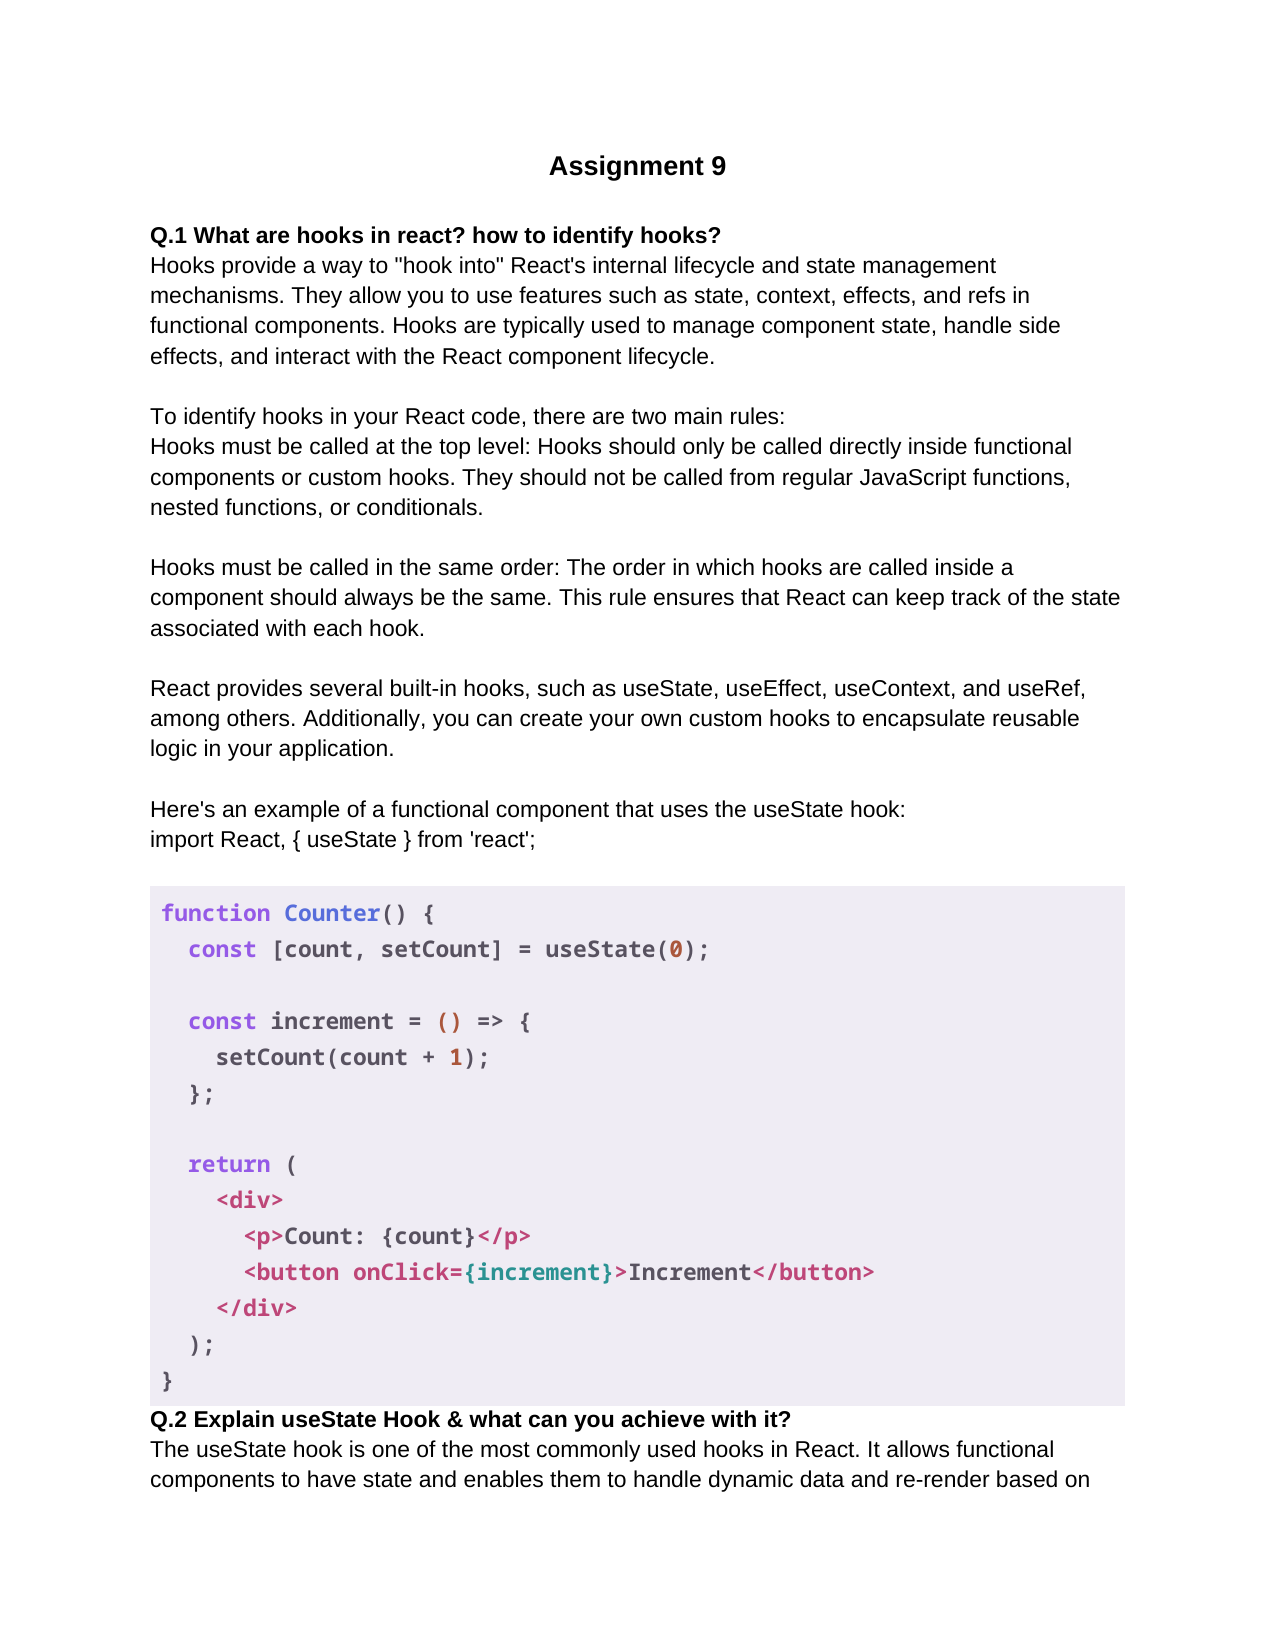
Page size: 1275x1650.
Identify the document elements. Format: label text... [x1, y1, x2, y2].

text Q.1 What are hooks in react? how to identify hooks? [150, 222, 1125, 248]
text Hooks must be called at the top level: Hooks should only be called directly inside functional components or custom hooks. They should not be called from regular JavaScript functions, nested functions, or conditionals. [150, 433, 1125, 520]
table_header function Counter() { const [count, setCount] = useState(0); const increment = () => { setCount(count + 1); }; return ( <div> <p>Count: {count}</p> <button onClick={increment}>Increment</button> </div> ); } [150, 886, 1125, 1406]
text Assignment 9 [150, 150, 1125, 181]
text To identify hooks in your React code, there are two main rules: [150, 403, 1125, 429]
text Q.2 Explain useState Hook & what can you achieve with it? [150, 1406, 1125, 1432]
text import React, { useState } from 'react'; [150, 826, 1125, 852]
text Here's an example of a functional component that uses the useState hook: [150, 796, 1125, 822]
text Hooks must be called in the same order: The order in which hooks are called inside a component should always be the same. This rule ensures that React can keep track of the state associated with each hook. [150, 554, 1125, 641]
text React provides several built-in hooks, such as useState, useEffect, useContext, and useRef, among others. Additionally, you can create your own custom hooks to encapsulate reusable logic in your application. [150, 675, 1125, 762]
text The useState hook is one of the most commonly used hooks in React. It allows functional components to have state and enables them to handle dynamic data and re-render based on [150, 1436, 1125, 1492]
text Hooks provide a way to "hook into" React's internal lifecycle and state management mechanisms. They allow you to use features such as state, context, effects, and refs in functional components. Hooks are typically used to manage component state, handle side effects, and interact with the React component lifecycle. [150, 252, 1125, 369]
